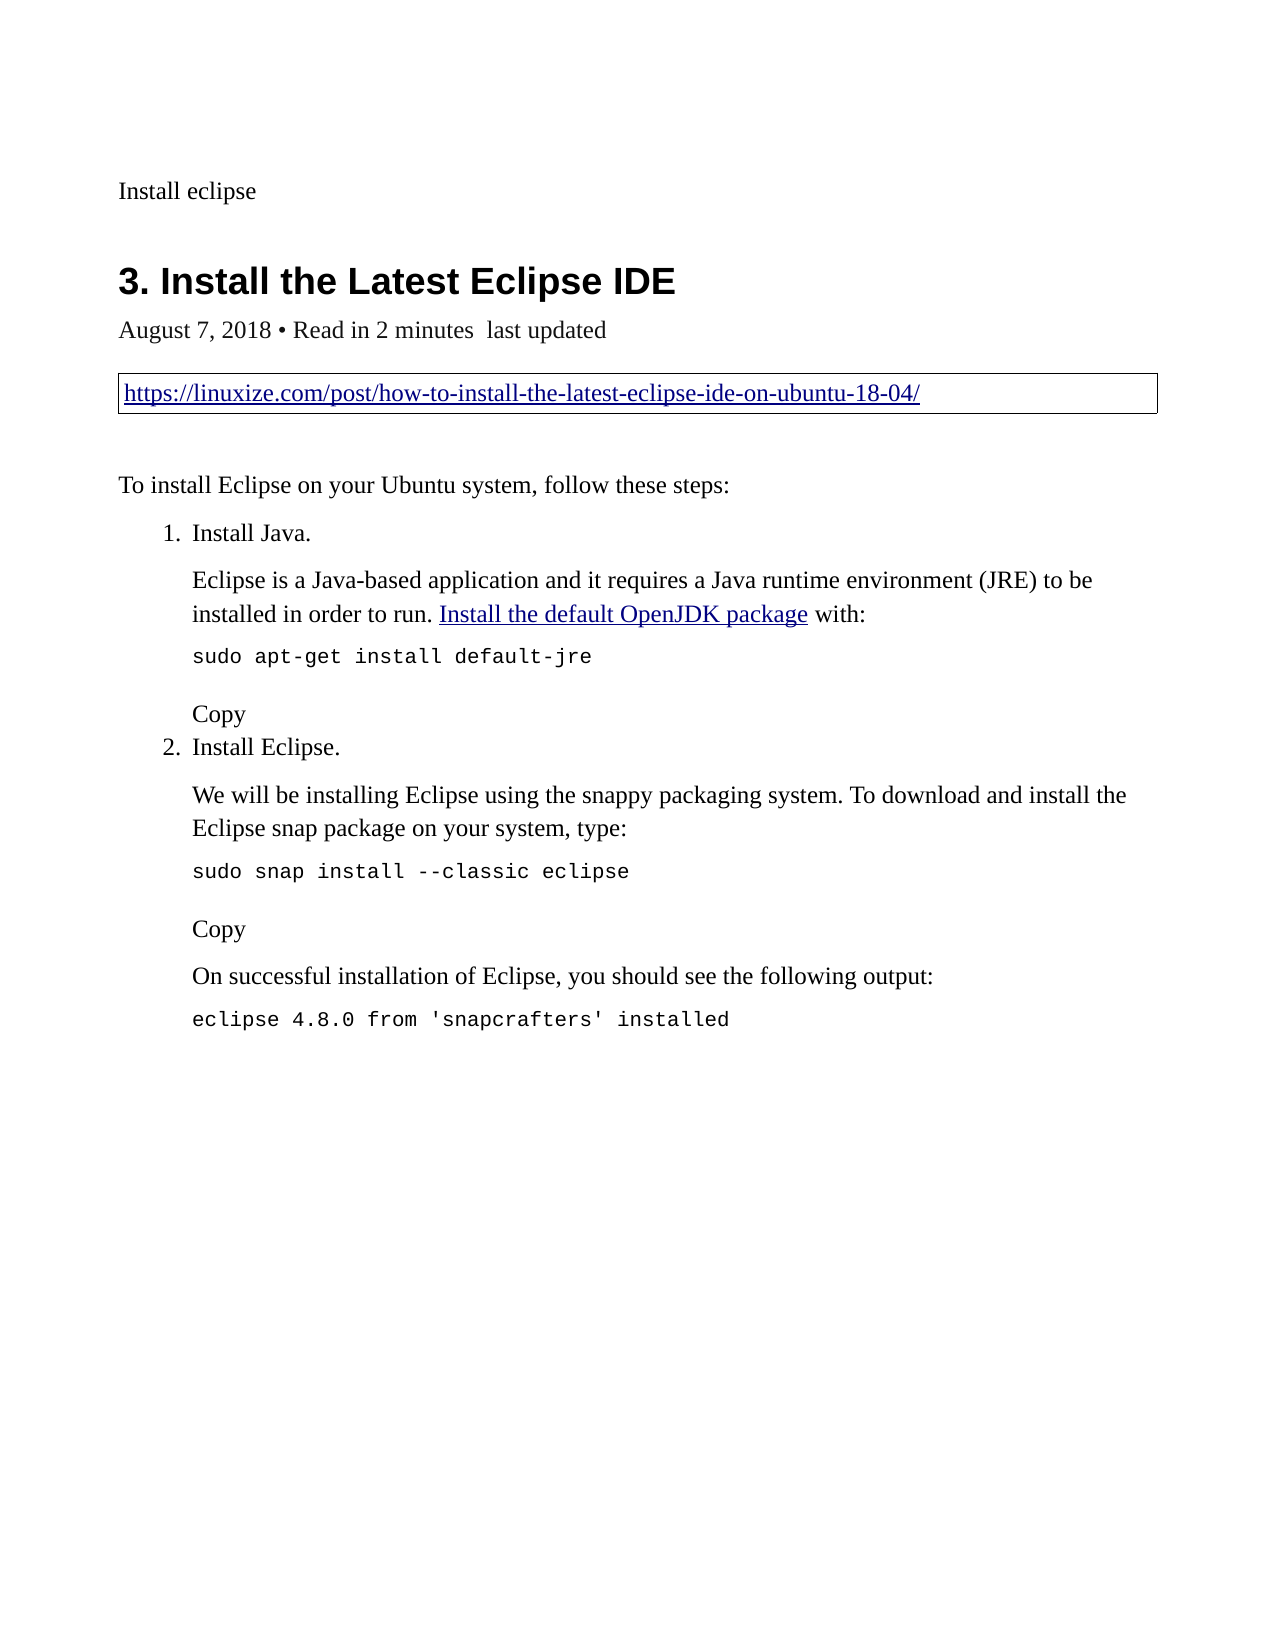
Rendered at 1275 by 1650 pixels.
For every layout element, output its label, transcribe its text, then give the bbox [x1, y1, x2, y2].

list Copy [162, 914, 1157, 942]
list We will be installing Eclipse using the snappy packaging system. To download and install the Eclipse snap package on your system, type: [162, 780, 1157, 842]
text To install Eclipse on your Ubuntu system, follow these steps: [118, 470, 1157, 499]
table_header https://linuxize.com/post/how-to-install-the-latest-eclipse-ide-on-ubuntu-18-04/ [119, 374, 1157, 413]
subtitle 3. Install the Latest Eclipse IDE [118, 259, 1157, 302]
list Install Eclipse. [162, 732, 1157, 761]
list Copy [162, 699, 1157, 728]
list eclipse 4.8.0 from 'snapcrafters' installed [162, 1009, 1157, 1033]
text Install eclipse [118, 176, 1157, 205]
list sudo snap install --classic eclipse [162, 861, 1157, 884]
list Install Java. [162, 518, 1157, 547]
list sudo apt-get install default-jre [162, 646, 1157, 670]
text August 7, 2018 • Read in 2 minutes last updated [118, 315, 1157, 344]
list Eclipse is a Java-based application and it requires a Java runtime environment (JRE) to be installed in order to run. Install the default OpenJDK package with: [162, 566, 1157, 627]
list On successful installation of Eclipse, you should see the following output: [162, 961, 1157, 990]
